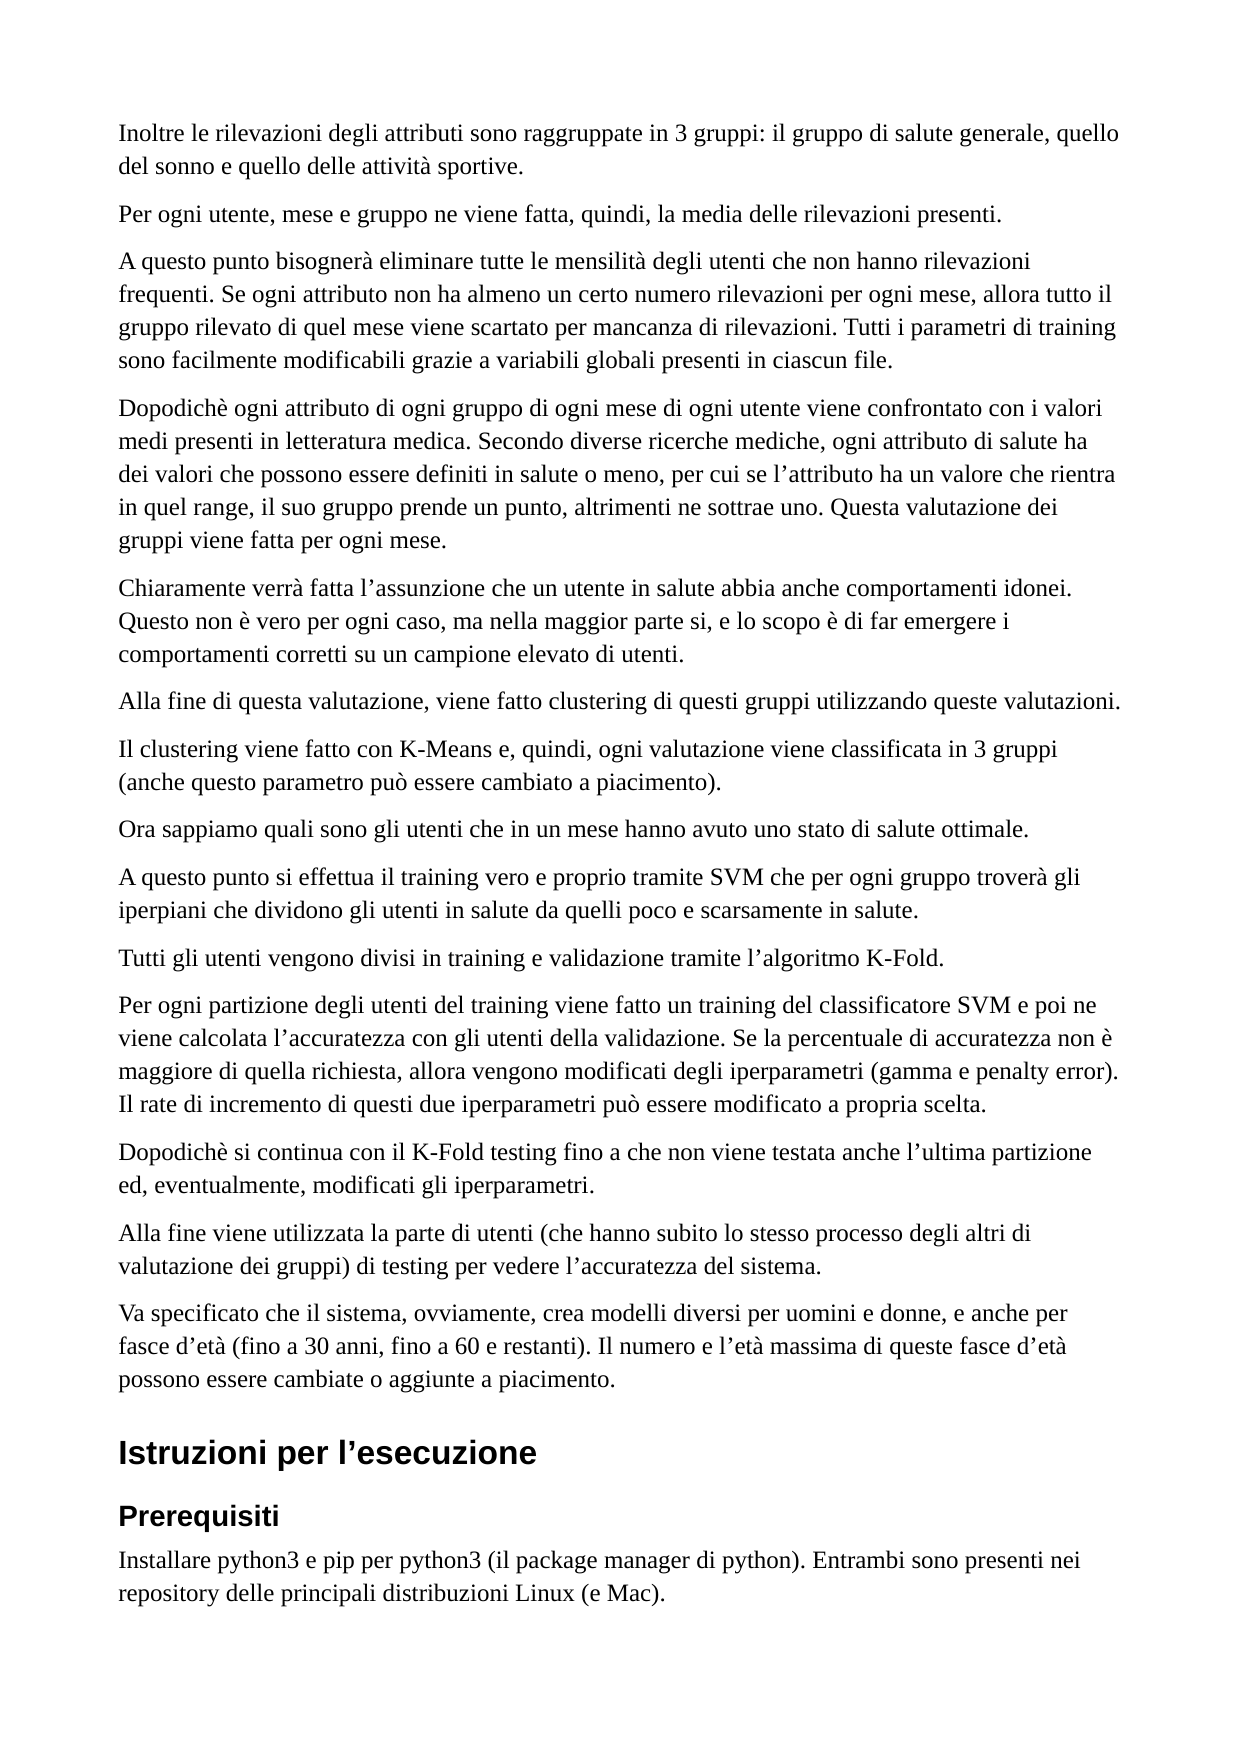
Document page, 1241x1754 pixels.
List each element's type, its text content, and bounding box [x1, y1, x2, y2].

subtitle Istruzioni per l’esecuzione [118, 1433, 1122, 1471]
text Alla fine di questa valutazione, viene fatto clustering di questi gruppi utilizzando queste valutazioni. [118, 686, 1122, 715]
text Per ogni utente, mese e gruppo ne viene fatta, quindi, la media delle rilevazioni presenti. [118, 199, 1122, 227]
text Dopodichè si continua con il K-Fold testing fino a che non viene testata anche l’ultima partizione ed, eventualmente, modificati gli iperparametri. [118, 1137, 1122, 1199]
text A questo punto bisognerà eliminare tutte le mensilità degli utenti che non hanno rilevazioni frequenti. Se ogni attributo non ha almeno un certo numero rilevazioni per ogni mese, allora tutto il gruppo rilevato di quel mese viene scartato per mancanza di rilevazioni. Tutti i parametri di training sono facilmente modificabili grazie a variabili globali presenti in ciascun file. [118, 246, 1122, 374]
text Va specificato che il sistema, ovviamente, crea modelli diversi per uomini e donne, e anche per fasce d’età (fino a 30 anni, fino a 60 e restanti). Il numero e l’età massima di queste fasce d’età possono essere cambiate o aggiunte a piacimento. [118, 1298, 1122, 1393]
text Alla fine viene utilizzata la parte di utenti (che hanno subito lo stesso processo degli altri di valutazione dei gruppi) di testing per vedere l’accuratezza del sistema. [118, 1218, 1122, 1279]
text Per ogni partizione degli utenti del training viene fatto un training del classificatore SVM e poi ne viene calcolata l’accuratezza con gli utenti della validazione. Se la percentuale di accuratezza non è maggiore di quella richiesta, allora vengono modificati degli iperparametri (gamma e penalty error). Il rate di incremento di questi due iperparametri può essere modificato a propria scelta. [118, 990, 1122, 1118]
text Inoltre le rilevazioni degli attributi sono raggruppate in 3 gruppi: il gruppo di salute generale, quello del sonno e quello delle attività sportive. [118, 118, 1122, 180]
text Dopodichè ogni attributo di ogni gruppo di ogni mese di ogni utente viene confrontato con i valori medi presenti in letteratura medica. Secondo diverse ricerche mediche, ogni attributo di salute ha dei valori che possono essere definiti in salute o meno, per cui se l’attributo ha un valore che rientra in quel range, il suo gruppo prende un punto, altrimenti ne sottrae uno. Questa valutazione dei gruppi viene fatta per ogni mese. [118, 393, 1122, 554]
text Ora sappiamo quali sono gli utenti che in un mese hanno avuto uno stato di salute ottimale. [118, 814, 1122, 843]
text A questo punto si effettua il training vero e proprio tramite SVM che per ogni gruppo troverà gli iperpiani che dividono gli utenti in salute da quelli poco e scarsamente in salute. [118, 862, 1122, 924]
subtitle Prerequisiti [118, 1498, 1122, 1532]
text Installare python3 e pip per python3 (il package manager di python). Entrambi sono presenti nei repository delle principali distribuzioni Linux (e Mac). [118, 1545, 1122, 1607]
text Tutti gli utenti vengono divisi in training e validazione tramite l’algoritmo K-Fold. [118, 943, 1122, 972]
text Il clustering viene fatto con K-Means e, quindi, ogni valutazione viene classificata in 3 gruppi (anche questo parametro può essere cambiato a piacimento). [118, 734, 1122, 796]
text Chiaramente verrà fatta l’assunzione che un utente in salute abbia anche comportamenti idonei. Questo non è vero per ogni caso, ma nella maggior parte si, e lo scopo è di far emergere i comportamenti corretti su un campione elevato di utenti. [118, 573, 1122, 667]
